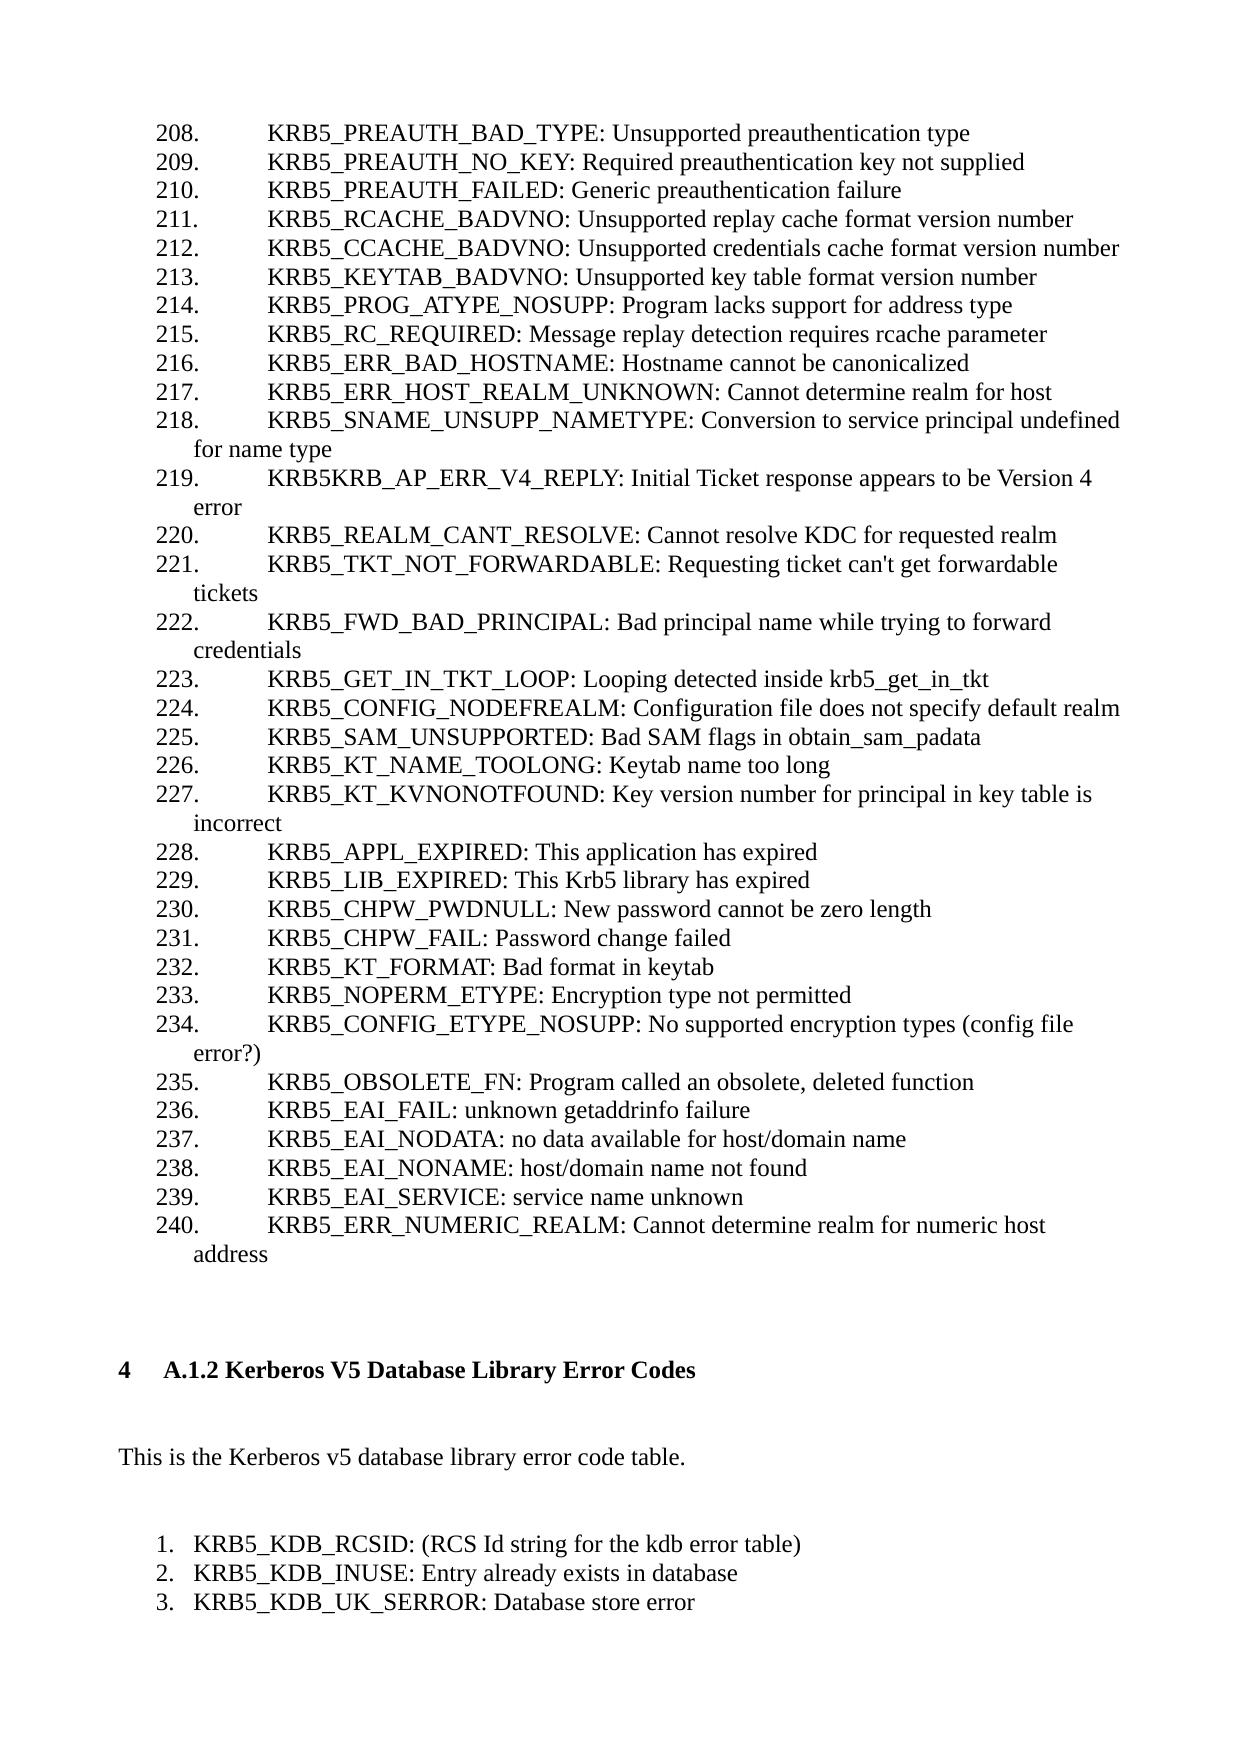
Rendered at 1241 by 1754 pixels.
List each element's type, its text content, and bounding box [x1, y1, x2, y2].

list KRB5_FWD_BAD_PRINCIPAL: Bad principal name while trying to forward credentials [156, 607, 1122, 664]
list KRB5_ERR_NUMERIC_REALM: Cannot determine realm for numeric host address [156, 1211, 1122, 1268]
list KRB5_CONFIG_ETYPE_NOSUPP: No supported encryption types (config file error?) [156, 1009, 1122, 1067]
list KRB5_PREAUTH_FAILED: Generic preauthentication failure [156, 176, 1122, 204]
list KRB5_KT_KVNONOTFOUND: Key version number for principal in key table is incorrect [156, 779, 1122, 837]
list KRB5_RC_REQUIRED: Message replay detection requires rcache parameter [156, 319, 1122, 348]
list KRB5_KDB_RCSID: (RCS Id string for the kdb error table) [156, 1529, 1122, 1558]
list A.1.2 Kerberos V5 Database Library Error Codes [118, 1355, 1122, 1384]
list KRB5_CHPW_FAIL: Password change failed [156, 923, 1122, 952]
list KRB5_EAI_SERVICE: service name unknown [156, 1182, 1122, 1211]
list KRB5_ERR_BAD_HOSTNAME: Hostname cannot be canonicalized [156, 348, 1122, 377]
list KRB5_PREAUTH_NO_KEY: Required preauthentication key not supplied [156, 147, 1122, 176]
text This is the Kerberos v5 database library error code table. [118, 1442, 1122, 1471]
list KRB5_SAM_UNSUPPORTED: Bad SAM flags in obtain_sam_padata [156, 722, 1122, 751]
list KRB5_SNAME_UNSUPP_NAMETYPE: Conversion to service principal undefined for name type [156, 406, 1122, 463]
list KRB5_OBSOLETE_FN: Program called an obsolete, deleted function [156, 1067, 1122, 1096]
list KRB5_REALM_CANT_RESOLVE: Cannot resolve KDC for requested realm [156, 521, 1122, 549]
list KRB5_EAI_NONAME: host/domain name not found [156, 1153, 1122, 1182]
list KRB5_LIB_EXPIRED: This Krb5 library has expired [156, 866, 1122, 894]
list KRB5_KDB_INUSE: Entry already exists in database [156, 1558, 1122, 1587]
list KRB5KRB_AP_ERR_V4_REPLY: Initial Ticket response appears to be Version 4 error [156, 463, 1122, 521]
list KRB5_GET_IN_TKT_LOOP: Looping detected inside krb5_get_in_tkt [156, 664, 1122, 693]
list KRB5_PROG_ATYPE_NOSUPP: Program lacks support for address type [156, 291, 1122, 319]
list KRB5_EAI_FAIL: unknown getaddrinfo failure [156, 1096, 1122, 1124]
list KRB5_CCACHE_BADVNO: Unsupported credentials cache format version number [156, 233, 1122, 262]
list KRB5_KEYTAB_BADVNO: Unsupported key table format version number [156, 262, 1122, 291]
list KRB5_APPL_EXPIRED: This application has expired [156, 837, 1122, 866]
list KRB5_CHPW_PWDNULL: New password cannot be zero length [156, 894, 1122, 923]
list KRB5_EAI_NODATA: no data available for host/domain name [156, 1124, 1122, 1153]
list KRB5_RCACHE_BADVNO: Unsupported replay cache format version number [156, 204, 1122, 233]
list KRB5_KT_FORMAT: Bad format in keytab [156, 952, 1122, 981]
list KRB5_KDB_UK_SERROR: Database store error [156, 1587, 1122, 1616]
list KRB5_ERR_HOST_REALM_UNKNOWN: Cannot determine realm for host [156, 377, 1122, 406]
list KRB5_PREAUTH_BAD_TYPE: Unsupported preauthentication type [156, 118, 1122, 147]
list KRB5_NOPERM_ETYPE: Encryption type not permitted [156, 981, 1122, 1009]
list KRB5_TKT_NOT_FORWARDABLE: Requesting ticket can't get forwardable tickets [156, 549, 1122, 607]
list KRB5_KT_NAME_TOOLONG: Keytab name too long [156, 751, 1122, 779]
list KRB5_CONFIG_NODEFREALM: Configuration file does not specify default realm [156, 693, 1122, 722]
